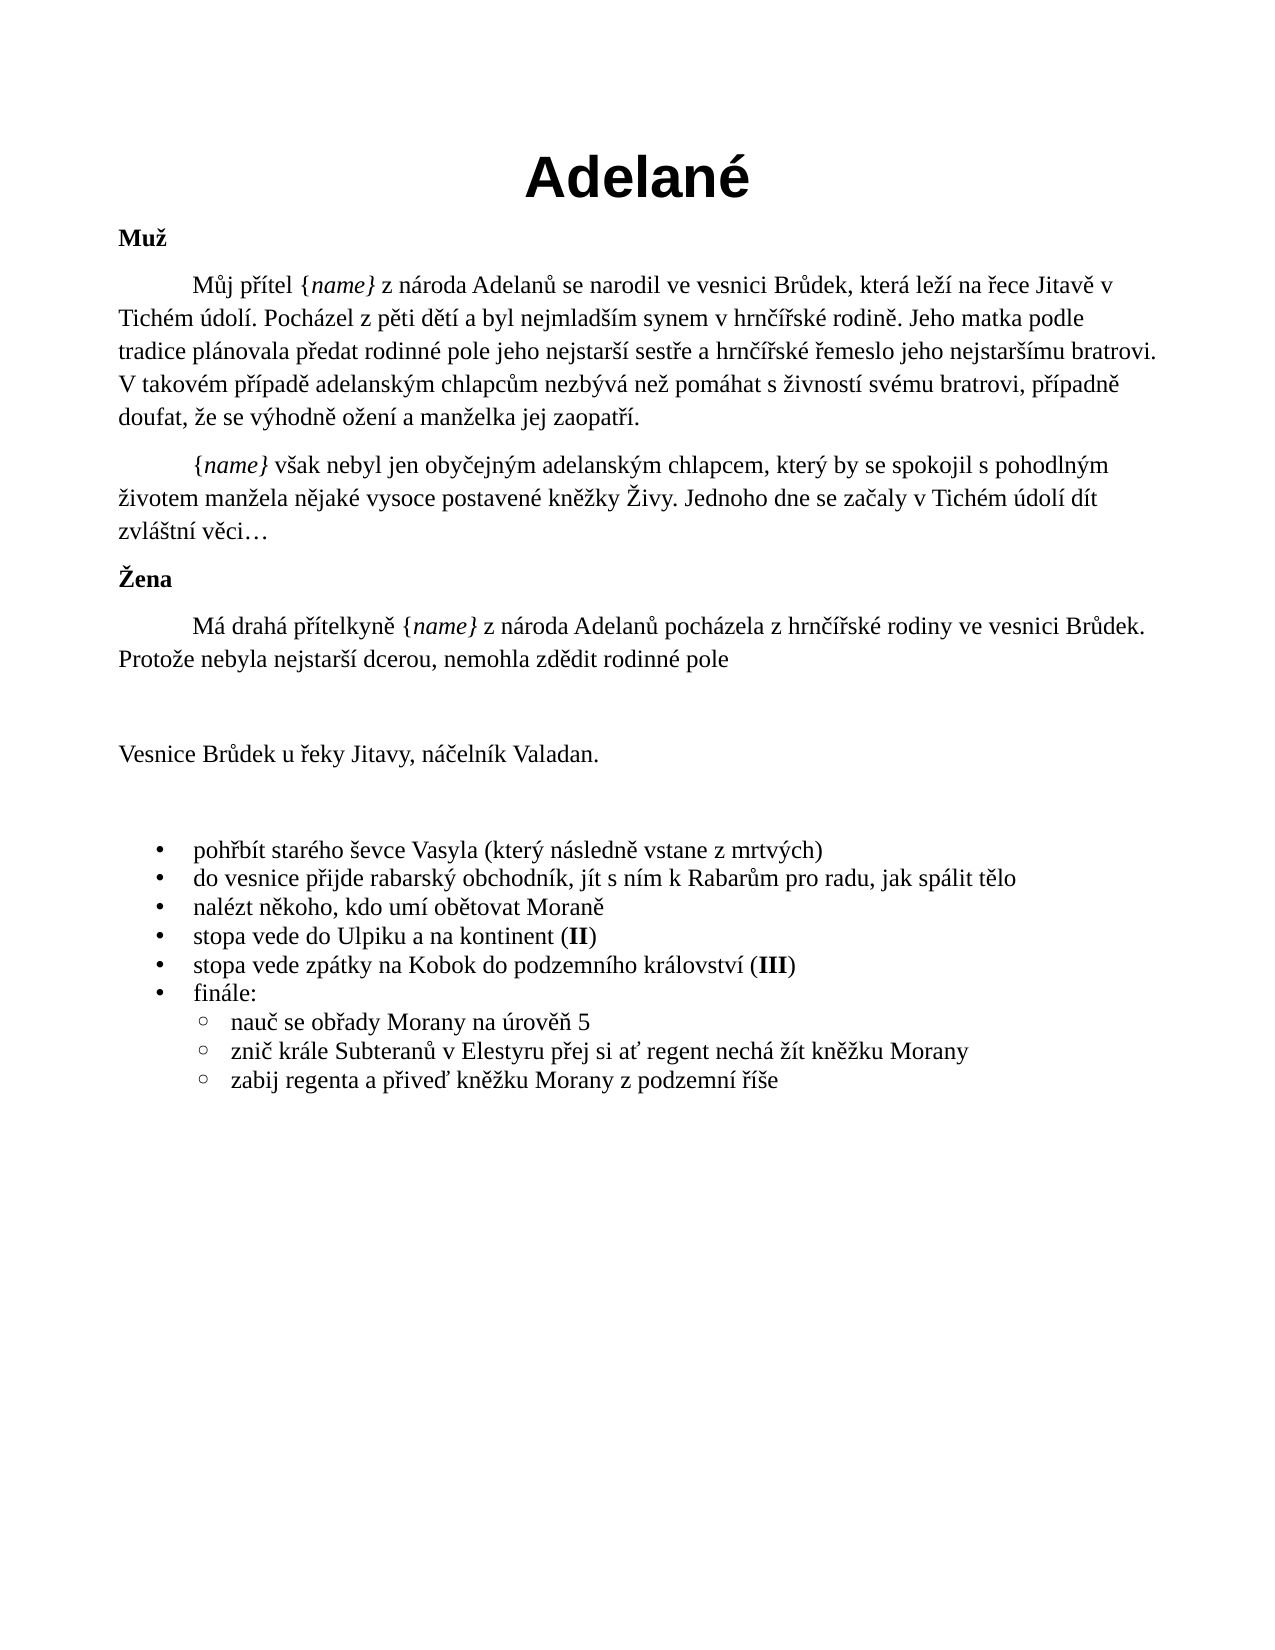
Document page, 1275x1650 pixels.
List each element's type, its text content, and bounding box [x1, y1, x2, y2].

list pohřbít starého ševce Vasyla (který následně vstane z mrtvých) [156, 835, 1157, 863]
list nauč se obřady Morany na úrověň 5 [193, 1007, 1157, 1036]
list finále: [156, 978, 1157, 1007]
list stopa vede zpátky na Kobok do podzemního království (III) [156, 950, 1157, 978]
text Má drahá přítelkyně {name} z národa Adelanů pocházela z hrnčířské rodiny ve vesnici Brůdek. Protože nebyla nejstarší dcerou, nemohla zdědit rodinné pole [118, 611, 1157, 673]
list nalézt někoho, kdo umí obětovat Moraně [156, 892, 1157, 921]
list do vesnice přijde rabarský obchodník, jít s ním k Rabarům pro radu, jak spálit tělo [156, 863, 1157, 892]
text {name} však nebyl jen obyčejným adelanským chlapcem, který by se spokojil s pohodlným životem manžela nějaké vysoce postavené kněžky Živy. Jednoho dne se začaly v Tichém údolí dít zvláštní věci… [118, 450, 1157, 545]
text Muž [118, 223, 1157, 251]
text Vesnice Brůdek u řeky Jitavy, náčelník Valadan. [118, 739, 1157, 768]
list znič krále Subteranů v Elestyru přej si ať regent nechá žít kněžku Morany [193, 1036, 1157, 1065]
text Můj přítel {name} z národa Adelanů se narodil ve vesnici Brůdek, která leží na řece Jitavě v Tichém údolí. Pocházel z pěti dětí a byl nejmladším synem v hrnčířské rodině. Jeho matka podle tradice plánovala předat rodinné pole jeho nejstarší sestře a hrnčířské řemeslo jeho nejstaršímu bratrovi. V takovém případě adelanským chlapcům nezbývá než pomáhat s živností svému bratrovi, případně doufat, že se výhodně ožení a manželka jej zaopatří. [118, 270, 1157, 431]
list stopa vede do Ulpiku a na kontinent (II) [156, 921, 1157, 950]
list zabij regenta a přiveď kněžku Morany z podzemní říše [193, 1065, 1157, 1093]
title Adelané [118, 143, 1157, 210]
text Žena [118, 564, 1157, 592]
